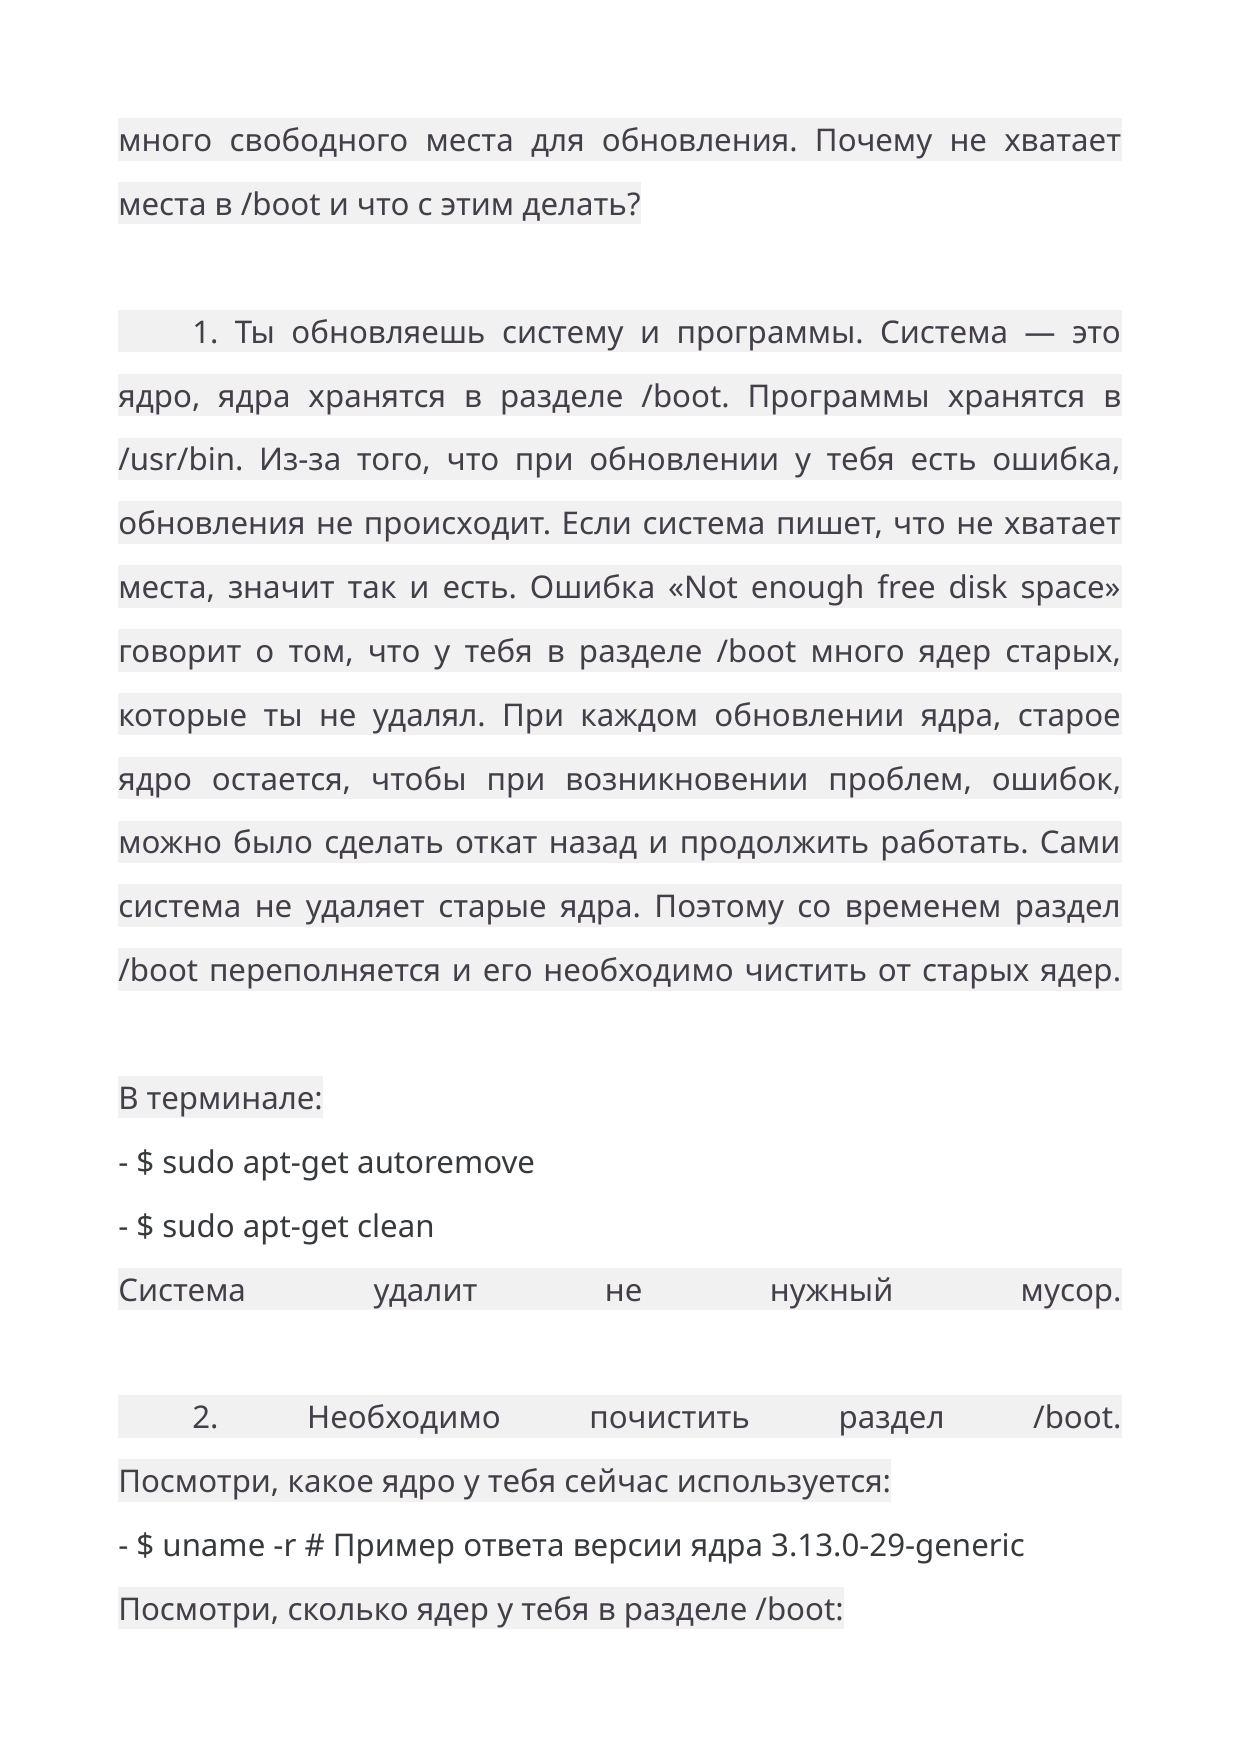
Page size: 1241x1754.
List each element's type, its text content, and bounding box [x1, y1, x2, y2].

text 2. Необходимо почистить раздел /boot. Посмотри, какое ядро у тебя сейчас используется: [118, 1395, 1122, 1502]
text - $ sudo apt-get autoremove [118, 1140, 1122, 1182]
text 1. Ты обновляешь систему и программы. Система — это ядро, ядра хранятся в разделе /boot. Программы хранятся в /usr/bin. Из-за того, что при обновлении у тебя есть ошибка, обновления не происходит. Если система пишет, что не хватает места, значит так и есть. Ошибка «Not enough free disk space» говорит о том, что у тебя в разделе /boot много ядер старых, которые ты не удалял. При каждом обновлении ядра, старое ядро остается, чтобы при возникновении проблем, ошибок, можно было сделать откат назад и продолжить работать. Сами система не удаляет старые ядра. Поэтому со временем раздел /boot переполняется и его необходимо чистить от старых ядер. В терминале: [118, 310, 1122, 1118]
text - $ uname -r # Пример ответа версии ядра 3.13.0-29-generic [118, 1523, 1122, 1566]
text Посмотри, сколько ядер у тебя в разделе /boot: [118, 1587, 1122, 1629]
text много свободного места для обновления. Почему не хватает места в /boot и что с этим делать? [118, 118, 1122, 224]
text Система удалит не нужный мусор. [118, 1267, 1122, 1374]
text - $ sudo apt-get clean [118, 1204, 1122, 1246]
